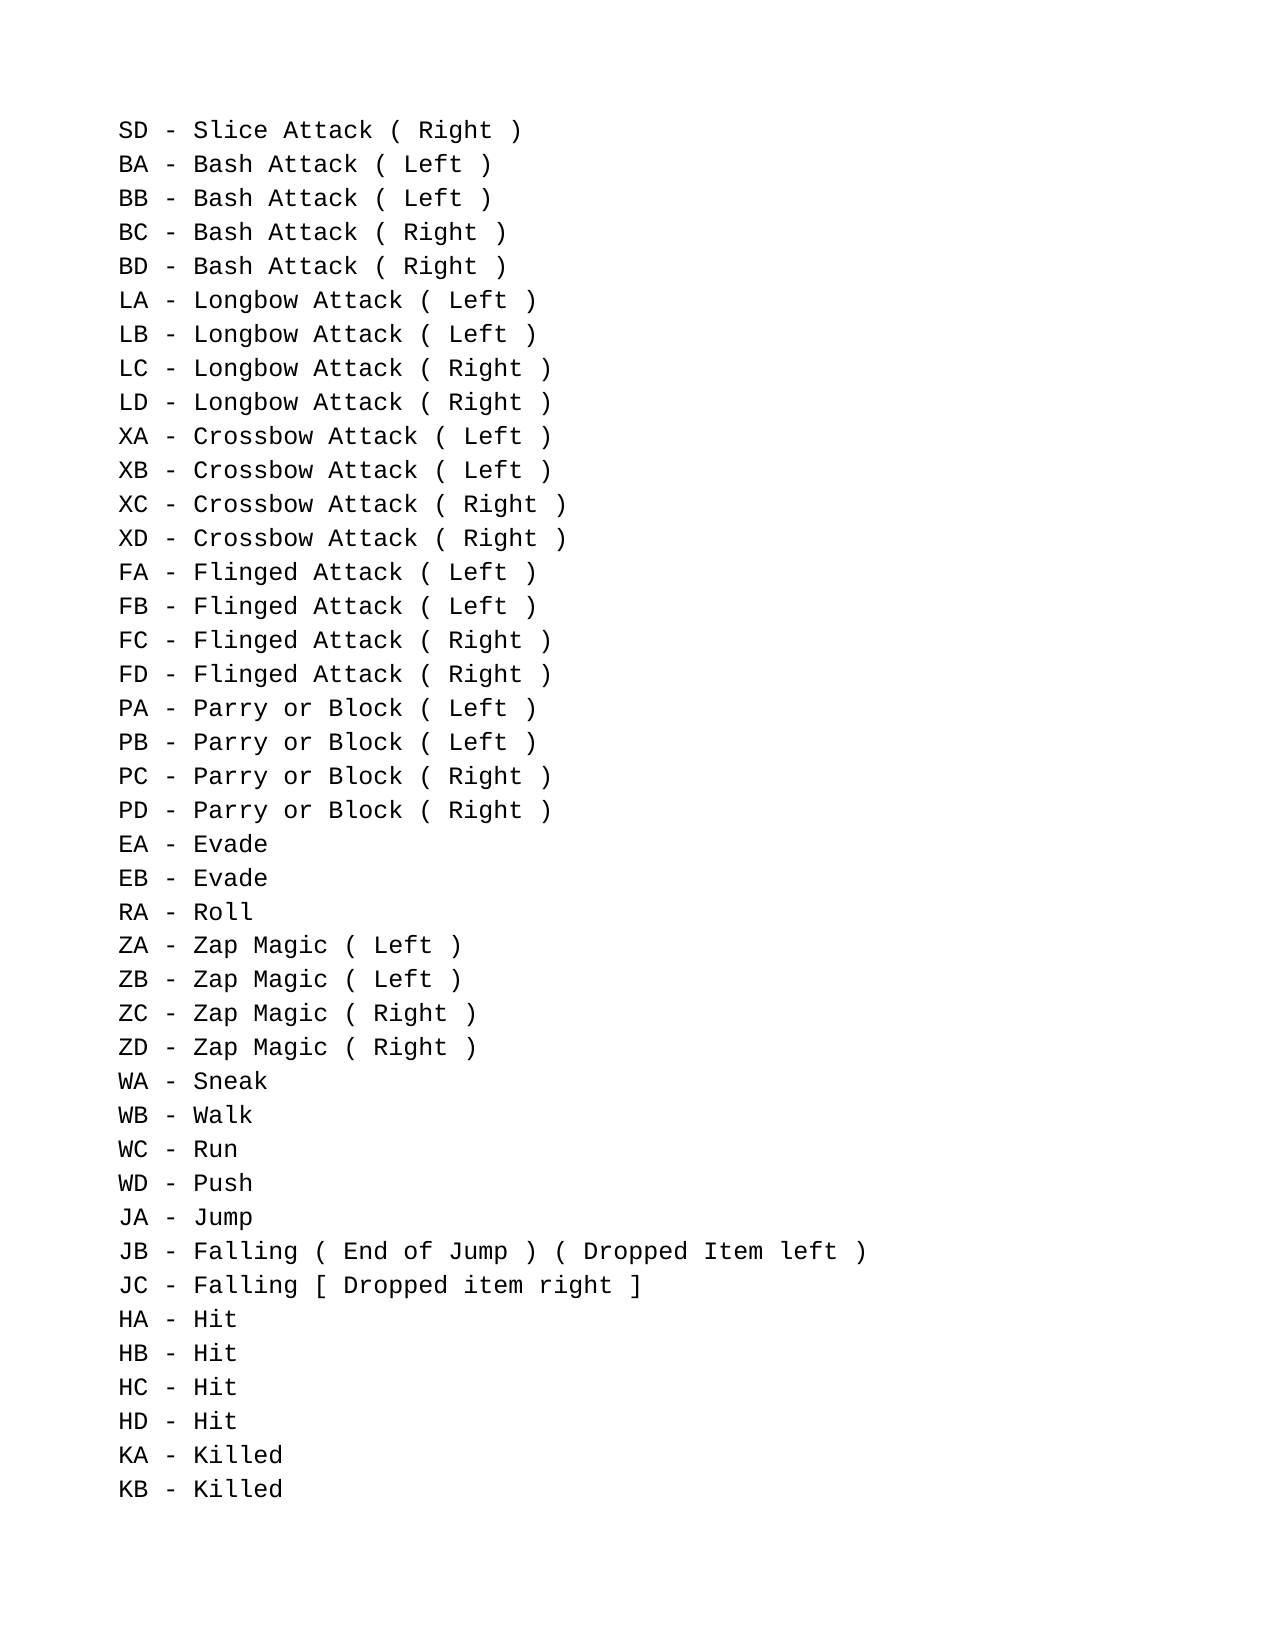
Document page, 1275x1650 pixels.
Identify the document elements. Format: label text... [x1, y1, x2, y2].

text PD - Parry or Block ( Right ) [118, 797, 1157, 826]
text ZD - Zap Magic ( Right ) [118, 1035, 1157, 1063]
text LC - Longbow Attack ( Right ) [118, 356, 1157, 384]
text LA - Longbow Attack ( Left ) [118, 288, 1157, 316]
text ZA - Zap Magic ( Left ) [118, 933, 1157, 961]
text PC - Parry or Block ( Right ) [118, 763, 1157, 792]
text WB - Walk [118, 1103, 1157, 1131]
text XC - Crossbow Attack ( Right ) [118, 492, 1157, 520]
text KB - Killed [118, 1476, 1157, 1505]
text WD - Push [118, 1171, 1157, 1199]
text FC - Flinged Attack ( Right ) [118, 627, 1157, 656]
text FA - Flinged Attack ( Left ) [118, 559, 1157, 588]
text HB - Hit [118, 1341, 1157, 1369]
text PA - Parry or Block ( Left ) [118, 695, 1157, 724]
text PB - Parry or Block ( Left ) [118, 729, 1157, 758]
text JA - Jump [118, 1205, 1157, 1233]
text RA - Roll [118, 899, 1157, 927]
text BA - Bash Attack ( Left ) [118, 152, 1157, 180]
text HA - Hit [118, 1307, 1157, 1335]
text HD - Hit [118, 1408, 1157, 1437]
text EA - Evade [118, 831, 1157, 859]
text KA - Killed [118, 1442, 1157, 1471]
text XB - Crossbow Attack ( Left ) [118, 458, 1157, 486]
text XA - Crossbow Attack ( Left ) [118, 424, 1157, 452]
text JC - Falling [ Dropped item right ] [118, 1273, 1157, 1301]
text JB - Falling ( End of Jump ) ( Dropped Item left ) [118, 1239, 1157, 1267]
text WA - Sneak [118, 1069, 1157, 1097]
text FB - Flinged Attack ( Left ) [118, 593, 1157, 622]
text LD - Longbow Attack ( Right ) [118, 390, 1157, 418]
text WC - Run [118, 1137, 1157, 1165]
text ZB - Zap Magic ( Left ) [118, 967, 1157, 995]
text BB - Bash Attack ( Left ) [118, 186, 1157, 214]
text EB - Evade [118, 865, 1157, 893]
text ZC - Zap Magic ( Right ) [118, 1001, 1157, 1029]
text BD - Bash Attack ( Right ) [118, 254, 1157, 282]
text BC - Bash Attack ( Right ) [118, 220, 1157, 248]
text FD - Flinged Attack ( Right ) [118, 661, 1157, 690]
text XD - Crossbow Attack ( Right ) [118, 526, 1157, 554]
text HC - Hit [118, 1374, 1157, 1403]
text LB - Longbow Attack ( Left ) [118, 322, 1157, 350]
text SD - Slice Attack ( Right ) [118, 118, 1157, 146]
